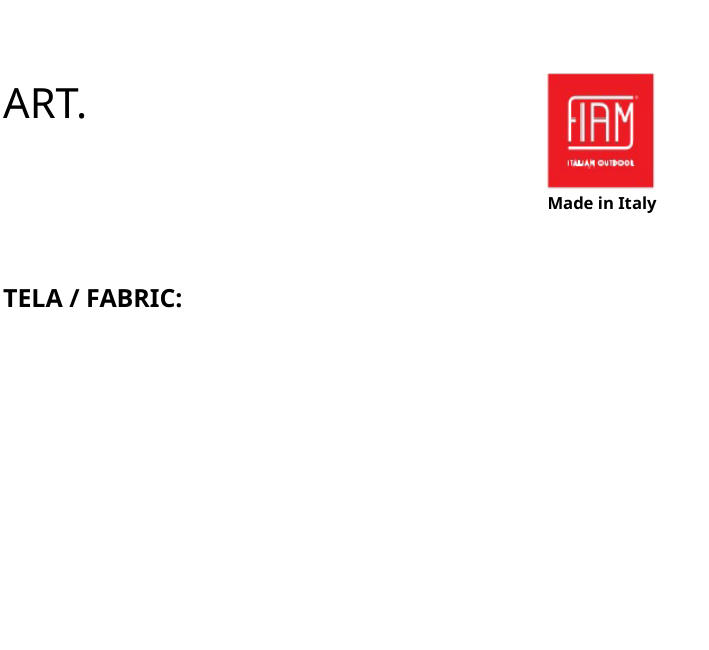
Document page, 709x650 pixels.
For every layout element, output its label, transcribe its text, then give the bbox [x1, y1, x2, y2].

table_header ART. <load(record, 'code')> TELA / FABRIC: <load(record, 'fabric')> [0, 71, 495, 543]
text <for each="record in get_report_label(data)"> [0, 1, 709, 23]
table_header Made in Italy [495, 71, 709, 543]
text <for each="counter in range(0, record.get('counter', 1))"> [0, 36, 709, 59]
picture [542, 73, 661, 192]
